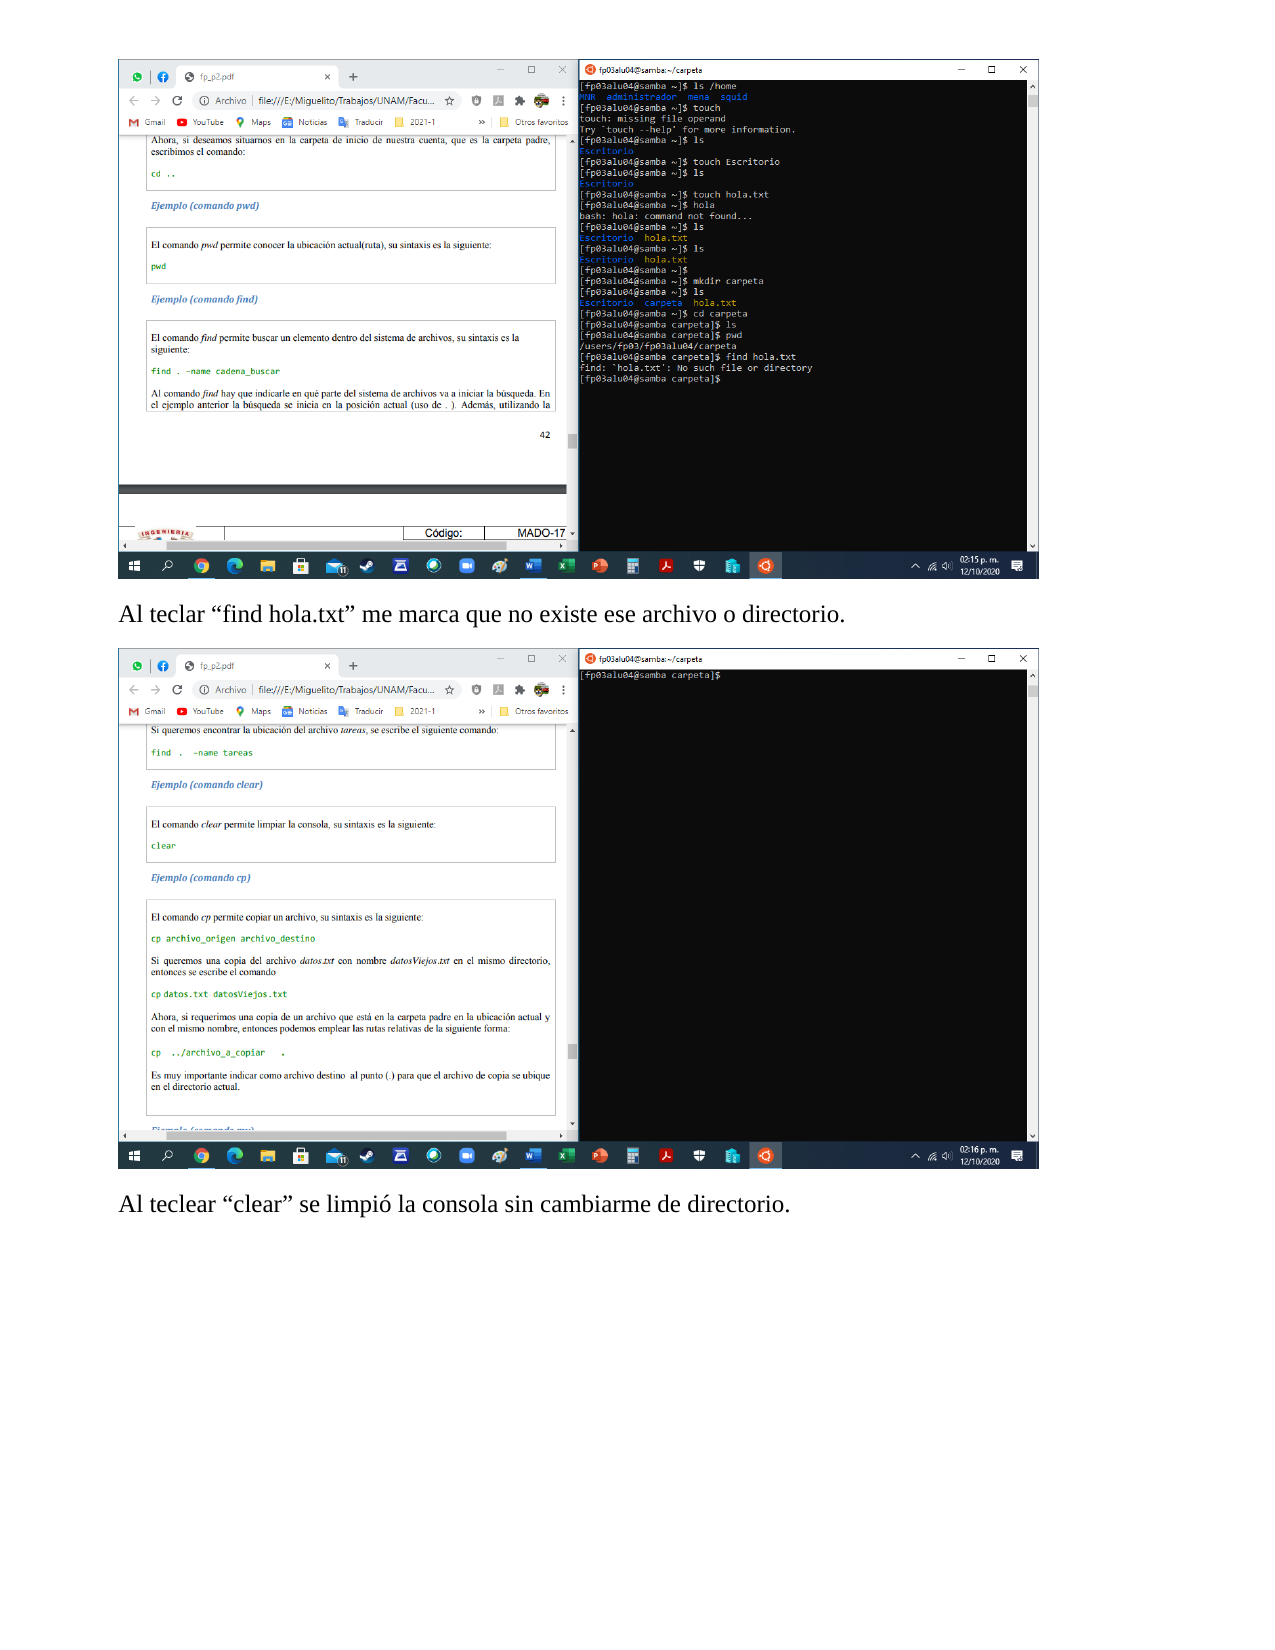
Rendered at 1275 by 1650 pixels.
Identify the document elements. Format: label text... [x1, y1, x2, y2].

text Al teclear “clear” se limpió la consola sin cambiarme de directorio. [118, 1189, 1205, 1217]
text Al teclar “find hola.txt” me marca que no existe ese archivo o directorio. [118, 599, 1205, 628]
picture [118, 59, 1039, 579]
picture [118, 648, 1039, 1169]
